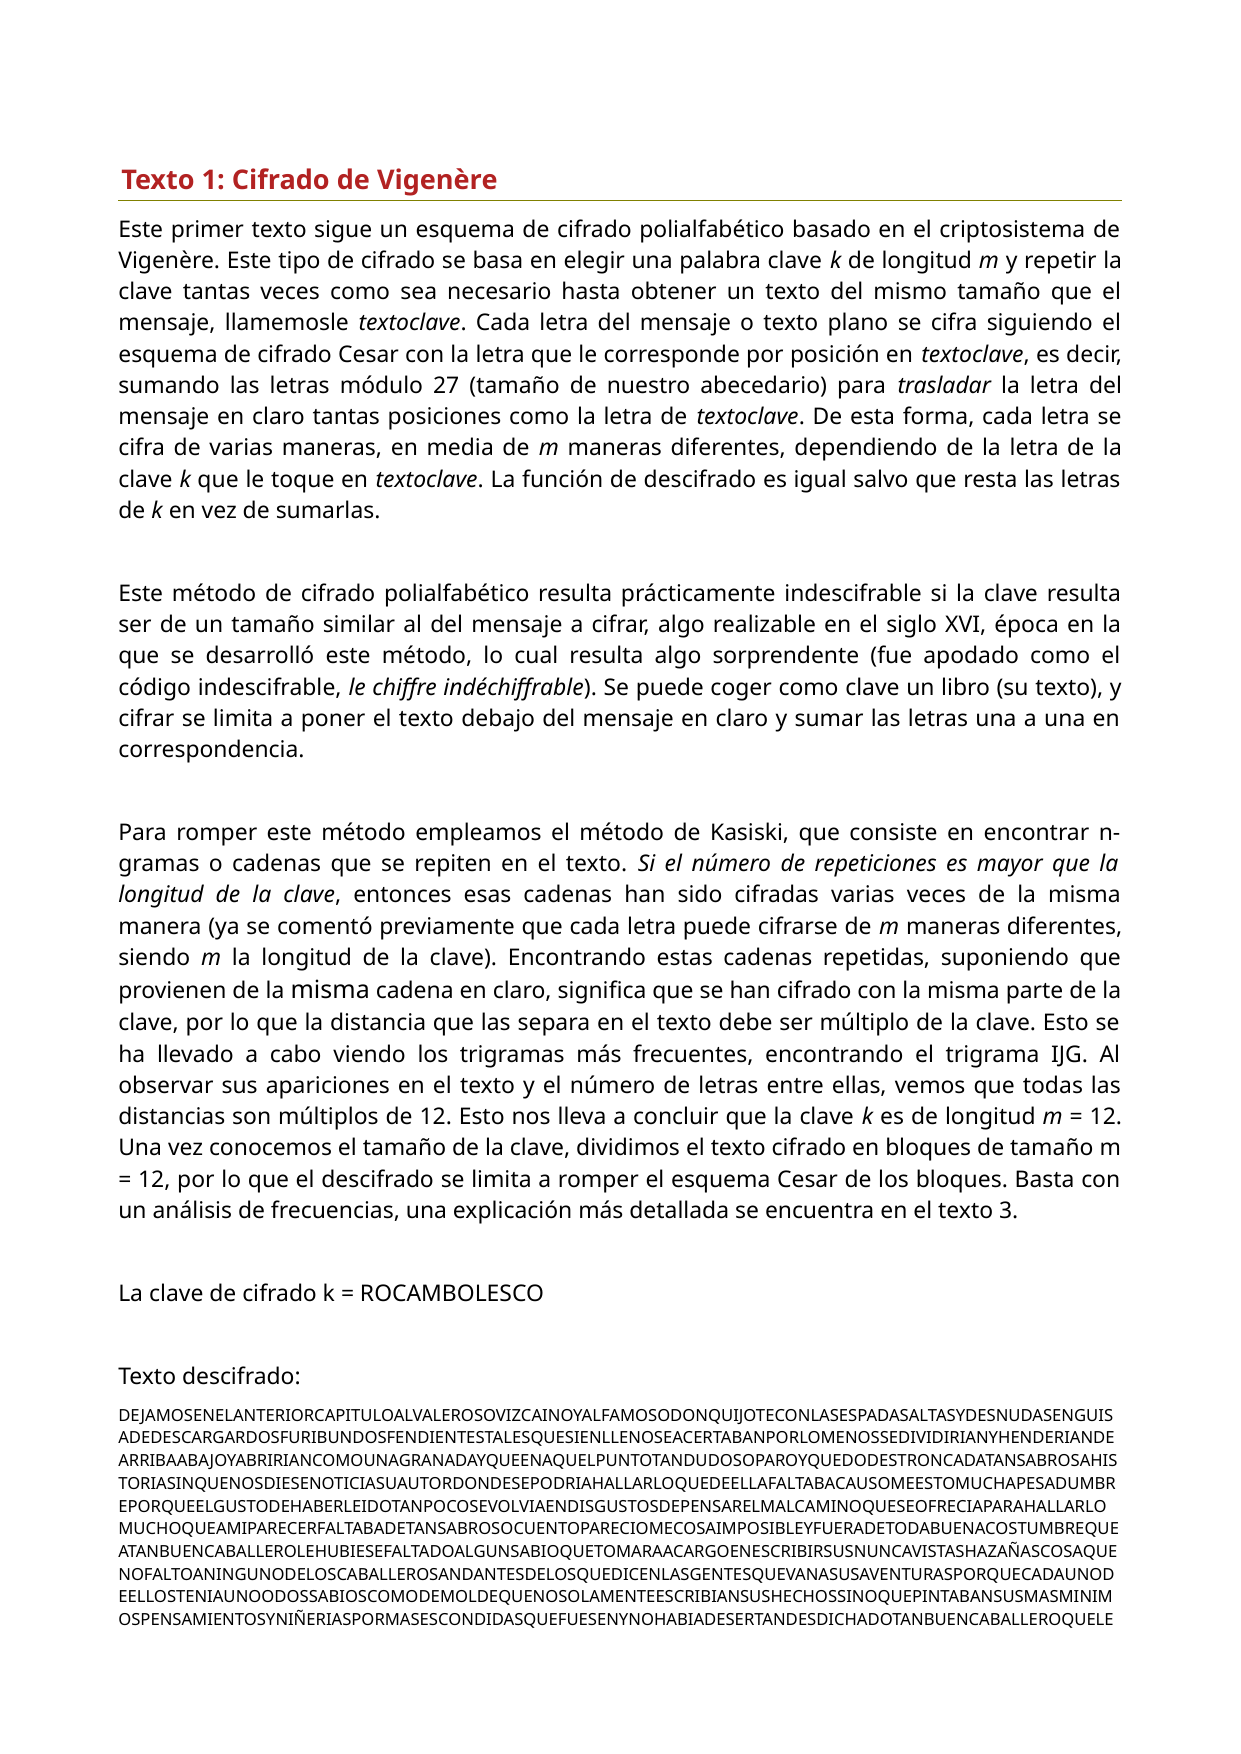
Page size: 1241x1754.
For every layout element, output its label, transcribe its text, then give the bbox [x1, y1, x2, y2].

text Texto 1: Cifrado de Vigenère [118, 157, 1122, 200]
text La clave de cifrado k = ROCAMBOLESCO [118, 1277, 1122, 1308]
text Texto descifrado: [118, 1359, 1122, 1391]
text Este primer texto sigue un esquema de cifrado polialfabético basado en el criptosistema de Vigenère. Este tipo de cifrado se basa en elegir una palabra clave k de longitud m y repetir la clave tantas veces como sea necesario hasta obtener un texto del mismo tamaño que el mensaje, llamemosle textoclave. Cada letra del mensaje o texto plano se cifra siguiendo el esquema de cifrado Cesar con la letra que le corresponde por posición en textoclave, es decir, sumando las letras módulo 27 (tamaño de nuestro abecedario) para trasladar la letra del mensaje en claro tantas posiciones como la letra de textoclave. De esta forma, cada letra se cifra de varias maneras, en media de m maneras diferentes, dependiendo de la letra de la clave k que le toque en textoclave. La función de descifrado es igual salvo que resta las letras de k en vez de sumarlas. [118, 213, 1122, 525]
text Para romper este método empleamos el método de Kasiski, que consiste en encontrar n-gramas o cadenas que se repiten en el texto. Si el número de repeticiones es mayor que la longitud de la clave, entonces esas cadenas han sido cifradas varias veces de la misma manera (ya se comentó previamente que cada letra puede cifrarse de m maneras diferentes, siendo m la longitud de la clave). Encontrando estas cadenas repetidas, suponiendo que provienen de la misma cadena en claro, significa que se han cifrado con la misma parte de la clave, por lo que la distancia que las separa en el texto debe ser múltiplo de la clave. Esto se ha llevado a cabo viendo los trigramas más frecuentes, encontrando el trigrama IJG. Al observar sus apariciones en el texto y el número de letras entre ellas, vemos que todas las distancias son múltiplos de 12. Esto nos lleva a concluir que la clave k es de longitud m = 12. Una vez conocemos el tamaño de la clave, dividimos el texto cifrado en bloques de tamaño m = 12, por lo que el descifrado se limita a romper el esquema Cesar de los bloques. Basta con un análisis de frecuencias, una explicación más detallada se encuentra en el texto 3. [118, 816, 1122, 1225]
text DEJAMOSENELANTERIORCAPITULOALVALEROSOVIZCAINOYALFAMOSODONQUIJOTECONLASESPADASALTASYDESNUDASENGUISADEDESCARGARDOSFURIBUNDOSFENDIENTESTALESQUESIENLLENOSEACERTABANPORLOMENOSSEDIVIDIRIANYHENDERIANDEARRIBAABAJOYABRIRIANCOMOUNAGRANADAYQUEENAQUELPUNTOTANDUDOSOPAROYQUEDODESTRONCADATANSABROSAHISTORIASINQUENOSDIESENOTICIASUAUTORDONDESEPODRIAHALLARLOQUEDEELLAFALTABACAUSOMEESTOMUCHAPESADUMBREPORQUEELGUSTODEHABERLEIDOTANPOCOSEVOLVIAENDISGUSTOSDEPENSARELMALCAMINOQUESEOFRECIAPARAHALLARLOMUCHOQUEAMIPARECERFALTABADETANSABROSOCUENTOPARECIOMECOSAIMPOSIBLEYFUERADETODABUENACOSTUMBREQUEATANBUENCABALLEROLEHUBIESEFALTADOALGUNSABIOQUETOMARAACARGOENESCRIBIRSUSNUNCAVISTASHAZAÑASCOSAQUENOFALTOANINGUNODELOSCABALLEROSANDANTESDELOSQUEDICENLASGENTESQUEVANASUSAVENTURASPORQUECADAUNODEELLOSTENIAUNOODOSSABIOSCOMODEMOLDEQUENOSOLAMENTEESCRIBIANSUSHECHOSSINOQUEPINTABANSUSMASMINIMOSPENSAMIENTOSYNIÑERIASPORMASESCONDIDASQUEFUESENYNOHABIADESERTANDESDICHADOTANBUENCABALLEROQUELE [118, 1403, 1122, 1630]
text Este método de cifrado polialfabético resulta prácticamente indescifrable si la clave resulta ser de un tamaño similar al del mensaje a cifrar, algo realizable en el siglo XVI, época en la que se desarrolló este método, lo cual resulta algo sorprendente (fue apodado como el código indescifrable, le chiffre indéchiffrable). Se puede coger como clave un libro (su texto), y cifrar se limita a poner el texto debajo del mensaje en claro y sumar las letras una a una en correspondencia. [118, 577, 1122, 764]
